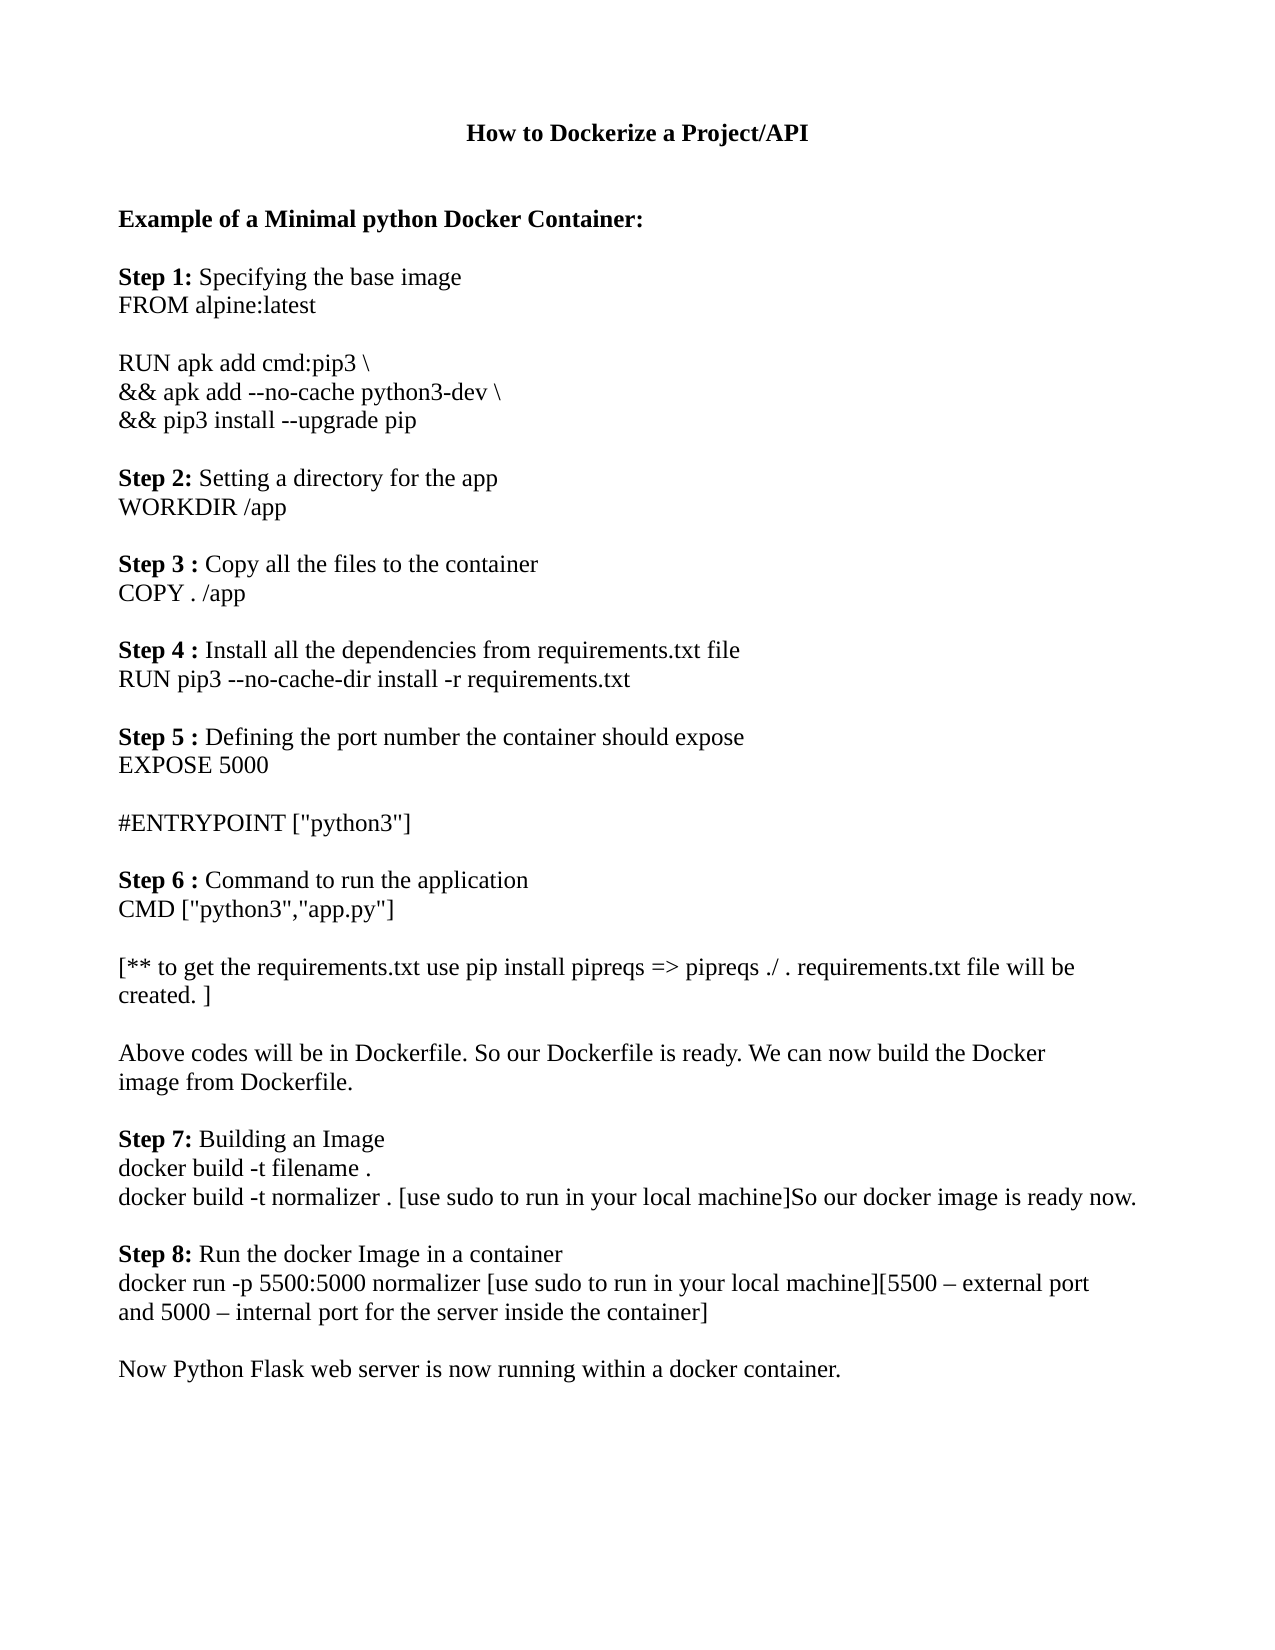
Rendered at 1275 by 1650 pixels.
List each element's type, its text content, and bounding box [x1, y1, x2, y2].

text docker run -p 5500:5000 normalizer [use sudo to run in your local machine][5500 – external port [118, 1268, 1157, 1297]
text Step 2: Setting a directory for the app [118, 463, 1157, 492]
text Step 3 : Copy all the files to the container [118, 549, 1157, 578]
text Step 5 : Defining the port number the container should expose [118, 722, 1157, 751]
text #ENTRYPOINT ["python3"] [118, 808, 1157, 837]
text Step 4 : Install all the dependencies from requirements.txt file [118, 636, 1157, 664]
text Step 8: Run the docker Image in a container [118, 1239, 1157, 1268]
text WORKDIR /app [118, 492, 1157, 521]
text Step 6 : Command to run the application [118, 866, 1157, 894]
text Above codes will be in Dockerfile. So our Dockerfile is ready. We can now build the Docker [118, 1038, 1157, 1067]
text RUN pip3 --no-cache-dir install -r requirements.txt [118, 664, 1157, 693]
text Now Python Flask web server is now running within a docker container. [118, 1354, 1157, 1383]
text Step 1: Specifying the base image [118, 262, 1157, 291]
text FROM alpine:latest [118, 291, 1157, 319]
text Example of a Minimal python Docker Container: [118, 204, 1157, 233]
text Step 7: Building an Image [118, 1124, 1157, 1153]
text How to Dockerize a Project/API [118, 118, 1157, 147]
text && pip3 install --upgrade pip [118, 406, 1157, 434]
text docker build -t filename . [118, 1153, 1157, 1182]
text image from Dockerfile. [118, 1067, 1157, 1096]
text RUN apk add cmd:pip3 \ [118, 348, 1157, 377]
text EXPOSE 5000 [118, 751, 1157, 779]
text && apk add --no-cache python3-dev \ [118, 377, 1157, 406]
text [** to get the requirements.txt use pip install pipreqs => pipreqs ./ . requirements.txt file will be created. ] [118, 952, 1157, 1009]
text COPY . /app [118, 578, 1157, 607]
text docker build -t normalizer . [use sudo to run in your local machine]So our docker image is ready now. [118, 1182, 1157, 1211]
text and 5000 – internal port for the server inside the container] [118, 1297, 1157, 1326]
text CMD ["python3","app.py"] [118, 894, 1157, 923]
